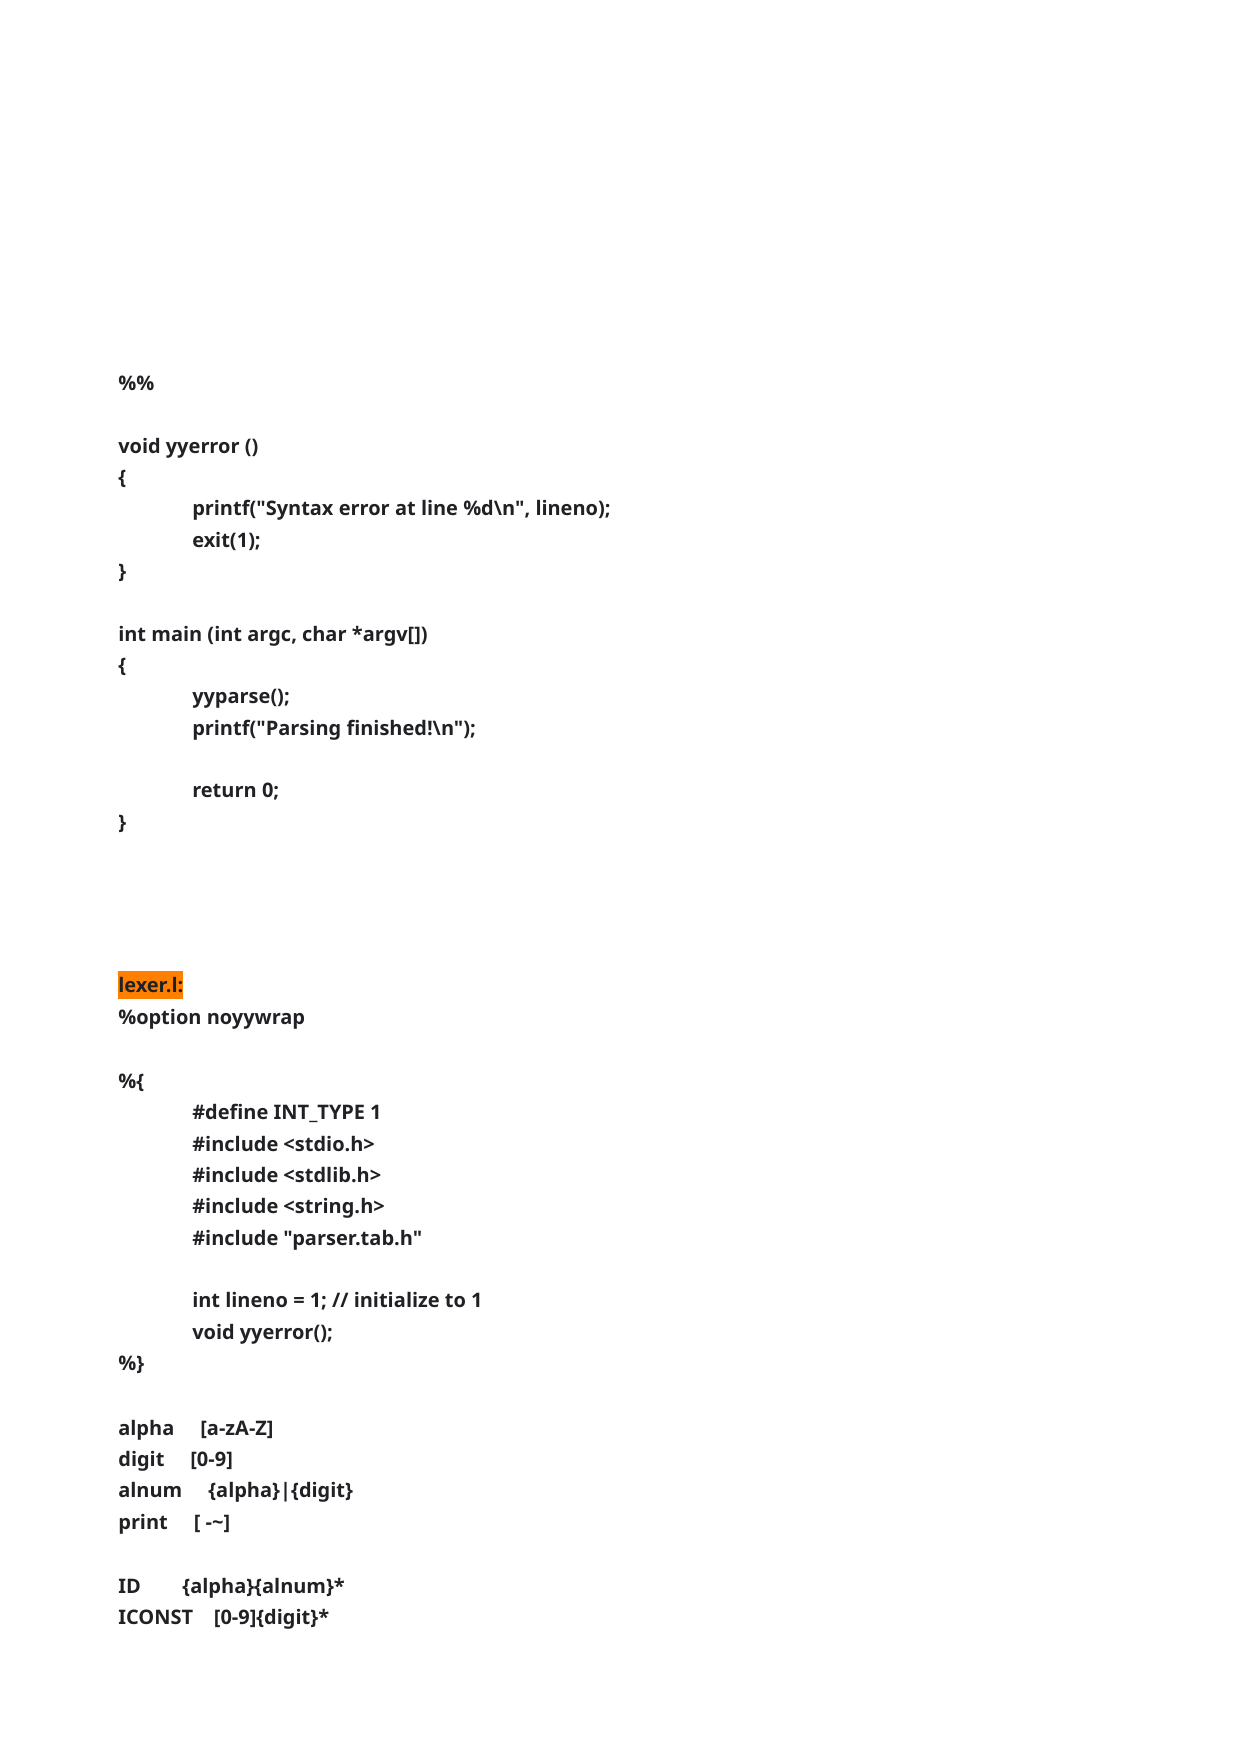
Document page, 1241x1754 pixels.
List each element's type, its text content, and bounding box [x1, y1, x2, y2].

text %} [118, 1349, 1122, 1377]
text printf("Parsing finished!\n"); [118, 714, 1122, 741]
text } [118, 808, 1122, 835]
text ICONST [0-9]{digit}* [118, 1603, 1122, 1631]
text %option noyywrap [118, 1003, 1122, 1030]
text int lineno = 1; // initialize to 1 [118, 1287, 1122, 1314]
text alpha [a-zA-Z] [118, 1414, 1122, 1441]
text lexer.l: [118, 971, 1122, 999]
text #include <string.h> [118, 1192, 1122, 1220]
text exit(1); [118, 526, 1122, 553]
text digit [0-9] [118, 1445, 1122, 1472]
text { [118, 463, 1122, 490]
text #define INT_TYPE 1 [118, 1098, 1122, 1126]
text %{ [118, 1067, 1122, 1094]
text ID {alpha}{alnum}* [118, 1572, 1122, 1599]
text alnum {alpha}|{digit} [118, 1476, 1122, 1504]
text %% [118, 369, 1122, 396]
text return 0; [118, 777, 1122, 804]
text #include "parser.tab.h" [118, 1224, 1122, 1251]
text int main (int argc, char *argv[]) [118, 620, 1122, 647]
text void yyerror(); [118, 1318, 1122, 1345]
text #include <stdlib.h> [118, 1161, 1122, 1188]
text } [118, 557, 1122, 584]
text void yyerror () [118, 432, 1122, 459]
text yyparse(); [118, 682, 1122, 710]
text { [118, 651, 1122, 678]
text #include <stdio.h> [118, 1130, 1122, 1157]
text printf("Syntax error at line %d\n", lineno); [118, 494, 1122, 522]
text print [ -~] [118, 1508, 1122, 1535]
